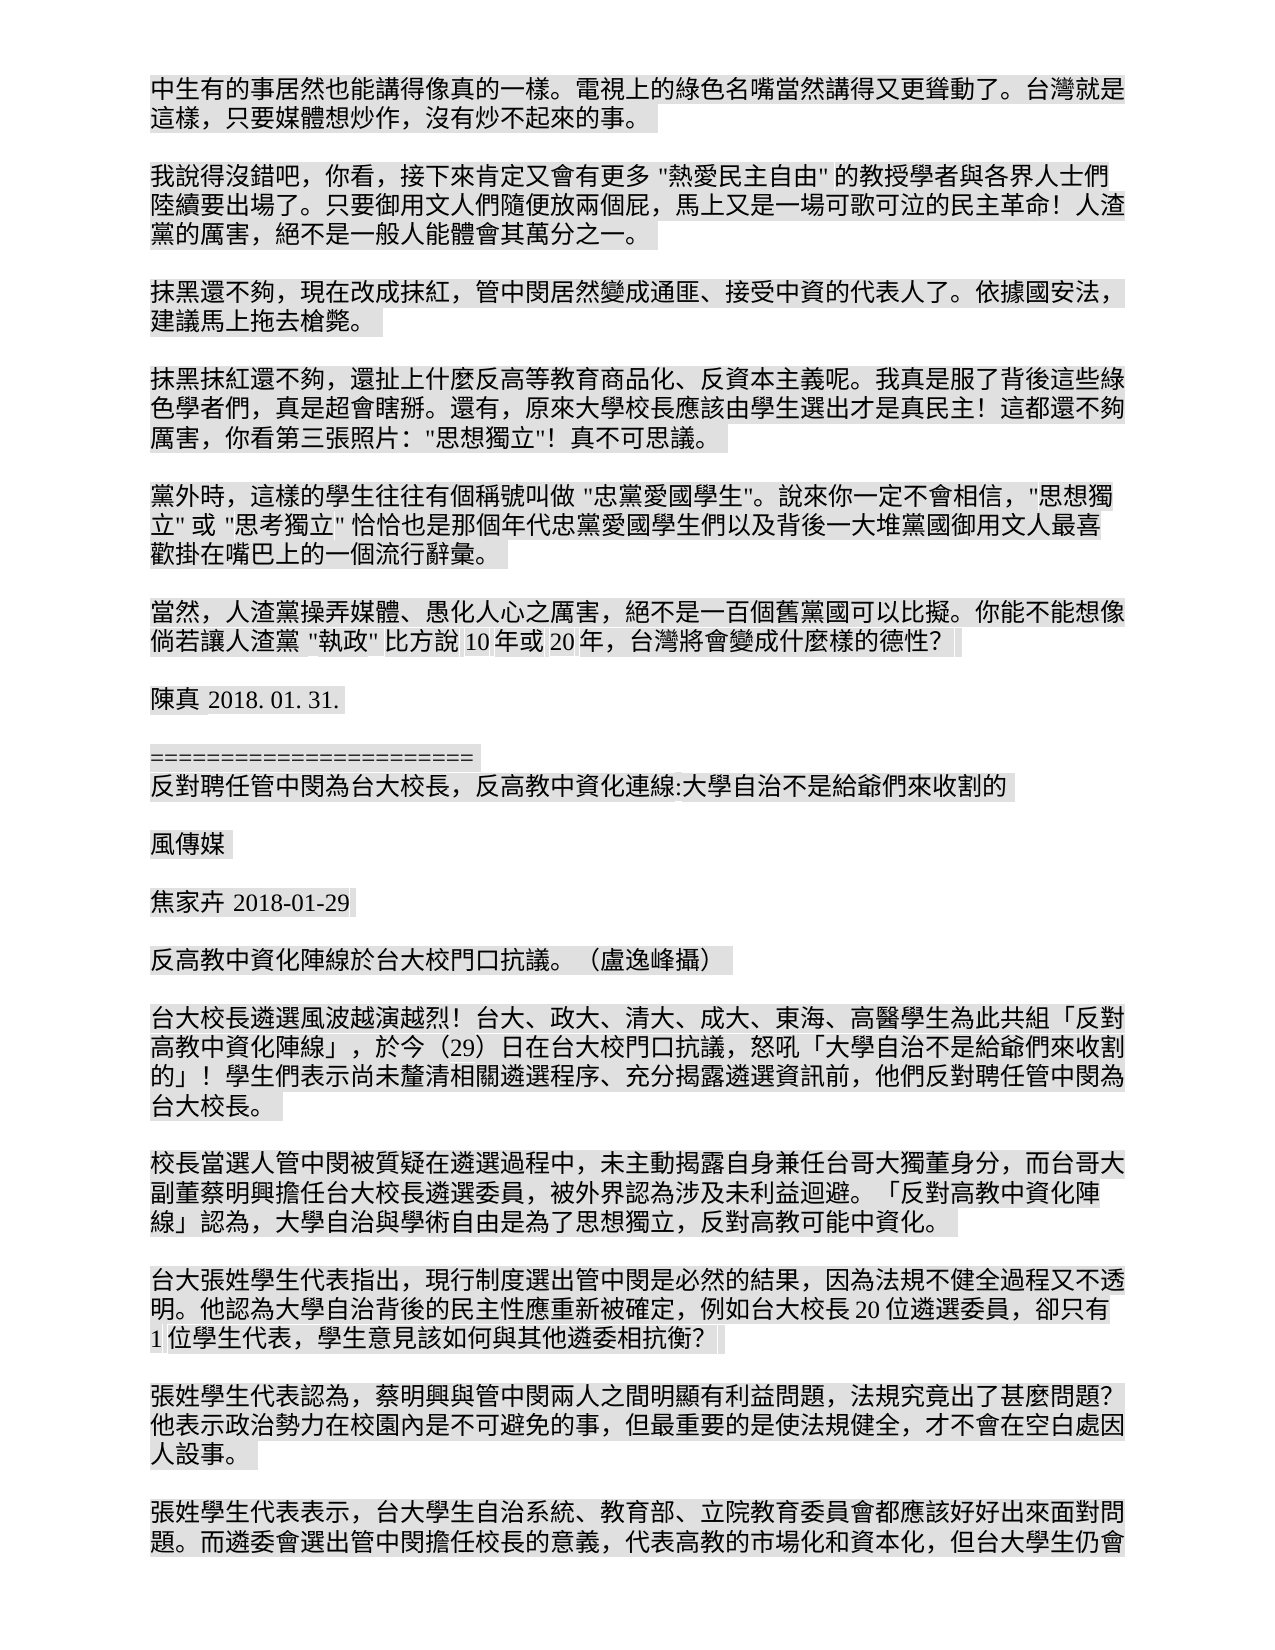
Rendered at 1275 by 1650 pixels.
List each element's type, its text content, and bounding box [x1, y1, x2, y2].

text 四，智商還是很重要 先看一段侯漢廷的自拍，還蠻好笑： https://goo.gl/mZQ6yr 羅素始終認為，這個世界的主要問題跟人的智商十分有關；畢竟腦殘者千千萬萬，數都數不清，而腦筋正常的人卻為數極少，一旦來個什麼民主選舉，哪拼得過騙術高超的詐騙集團之操弄所謂廣大選民？ 尼采說，"政客把人打成兩類，一類是敵人，一類就是他的工具。" 尼采很看不起烏合之眾，畢竟成為工具者恰恰就是這一大票不管是意志或智能都極其脆弱的腦殘者。尼采對烏合之眾有個十分意象的描述，他說他們就像被設定的時鐘那樣，很乖地滴滴答答響。 不過，我想侯漢廷說錯了，他在影片中說這些綠營立委們腦殘。這真的是構成嚴重毀謗，絕非事實。這些人渣政客以及底下一大票御用文人走狗爪牙怎麼會腦殘？人家智商可高了，超會瞎掰，要不然怎麼混吃混喝？ 真正腦殘者是基層的那些搖旗吶喊的群眾，比如所謂覺青，覺醒青年的簡稱，比如一些對顏色忠誠得像一種宗教信徒的善男信女們。 昨天才剛留言不久，馬上就漏氣了。我昨天寫說，我不相信世界上會有人白痴到這種地步，會真的去相信人渣黨的那樣一些無中生有的低能腦殘指控。但文章才剛貼完，我就偷聽到護士和另一名員工之間的對話： 某員工："這種人(指管中閔)怎麼當校長？上樑不正下樑歪，難怪現在的學生素質越來越差。" 護士："對啊。國民黨每次就只會用奧步(台語耍賤招之意)，連選個校長也要搞政治，難怪學生和其他教授大家都站出來抗議。" 精采對話連篇，字字誅雞，大意如此。我在一旁聽了，雖不是很意外，但多多少少還是覺得很不可思議，真不敢相信我的耳朵，讓我有一種 "理性溝通已經到了盡頭" 的絕望感。如果哪一天，BI(Biologically-Artificial Intelligence)進化成功，可以透過某種AI程式植入人體基因，使IQ瞬間提升一倍，也許乾淨良善的政治才有希望，政治騙子與歹徒才會絕跡。 羅素說，這世界的問題根源就在於，聰明人總是想很多，猶豫不決，而腦殘者卻很果決，想都不用想。 每次想到羅素的這些話，我就會想到時鐘，依設定滴答滴答響，要它什麼時候鈴聲大作，它就會什麼時候鈴聲大作，非常乖。 底下有三篇報導，第一篇請務必看圖，看看這些學生 "代表" 的樣子 (不知道他們究竟是憑什麼代表了誰？)。畢竟很多時候文字難以傳達某種感覺，你只能用看的，也許才能體會某種微妙與傳神。 https://goo.gl/zzHouu 另外，不妨也看看綠色媒體的報導，厲害吧？！什麼 "爭議連環爆"，"飽受各界質疑"，無中生有的事居然也能講得像真的一樣。電視上的綠色名嘴當然講得又更聳動了。台灣就是這樣，只要媒體想炒作，沒有炒不起來的事。 我說得沒錯吧，你看，接下來肯定又會有更多 "熱愛民主自由" 的教授學者與各界人士們陸續要出場了。只要御用文人們隨便放兩個屁，馬上又是一場可歌可泣的民主革命！人渣黨的厲害，絕不是一般人能體會其萬分之一。 抹黑還不夠，現在改成抹紅，管中閔居然變成通匪、接受中資的代表人了。依據國安法，建議馬上拖去槍斃。 抹黑抹紅還不夠，還扯上什麼反高等教育商品化、反資本主義呢。我真是服了背後這些綠色學者們，真是超會瞎掰。還有，原來大學校長應該由學生選出才是真民主！這都還不夠厲害，你看第三張照片："思想獨立"！真不可思議。 黨外時，這樣的學生往往有個稱號叫做 "忠黨愛國學生"。說來你一定不會相信，"思想獨立" 或 "思考獨立" 恰恰也是那個年代忠黨愛國學生們以及背後一大堆黨國御用文人最喜歡掛在嘴巴上的一個流行辭彙。 當然，人渣黨操弄媒體、愚化人心之厲害，絕不是一百個舊黨國可以比擬。你能不能想像倘若讓人渣黨 "執政" 比方說10年或20年，台灣將會變成什麼樣的德性？ 陳真 2018. 01. 31. ======================= 反對聘任管中閔為台大校長，反高教中資化連線:大學自治不是給爺們來收割的 風傳媒 焦家卉 2018-01-29 反高教中資化陣線於台大校門口抗議。（盧逸峰攝） 台大校長遴選風波越演越烈！台大、政大、清大、成大、東海、高醫學生為此共組「反對高教中資化陣線」，於今（29）日在台大校門口抗議，怒吼「大學自治不是給爺們來收割的」！學生們表示尚未釐清相關遴選程序、充分揭露遴選資訊前，他們反對聘任管中閔為台大校長。 校長當選人管中閔被質疑在遴選過程中，未主動揭露自身兼任台哥大獨董身分，而台哥大副董蔡明興擔任台大校長遴選委員，被外界認為涉及未利益迴避。「反對高教中資化陣線」認為，大學自治與學術自由是為了思想獨立，反對高教可能中資化。 台大張姓學生代表指出，現行制度選出管中閔是必然的結果，因為法規不健全過程又不透明。他認為大學自治背後的民主性應重新被確定，例如台大校長20位遴選委員，卻只有1位學生代表，學生意見該如何與其他遴委相抗衡？ 張姓學生代表認為，蔡明興與管中閔兩人之間明顯有利益問題，法規究竟出了甚麼問題？他表示政治勢力在校園內是不可避免的事，但最重要的是使法規健全，才不會在空白處因人設事。 張姓學生代表表示，台大學生自治系統、教育部、立院教育委員會都應該好好出來面對問題。而遴委會選出管中閔擔任校長的意義，代表高教的市場化和資本化，但台大學生仍會好好注意並監督管中閔對台大造成的影響。 學生郭潤庭則質疑，大學校長遴選的行政程序，不僅沒有達到民主化之法定的最低門檻，大學自治與自主也未確實執行。他認為新一波高教的私有化、市場化、法人化，又逢中國因素夾雜高額資本財團，意圖入侵台灣高等教育。因此，學生們要求尚未釐清、揭露遴選程序前，反對聘任管中閔為台大校長。 ================== 台大教授發起連署 籲管中閔暫緩上任 民視新聞網 2018年1月29日 台大新任校長管中閔爭議不斷，先是傳出和遴選委員蔡明興沒有利益迴避，引發外界質疑；接著又爆出管中閔論文涉嫌抄襲，而台大內部也發起新連署，部分教授認為管中閔爭議太多，但校方至今為止都偏袒管中閔，他們訴求希望以校務會議來解決校長遴選的爭議。 台大新任校長管中閔還沒上任，爭議接踵而來，台大校園發起新連署，要求校方在完全釋疑前，最好先暫緩校長上任，否則不利台大聲譽。 台大歷史系教授陳翠蓮指出，「主要的爭議焦點是候選人的誠信問題，因為在遴選過程裡面，沒有揭露重大資訊，那現在校方等於說有點偏袒特定候選人。」 不少台大教授聯署，認為管中閔有問題，但學校說法明顯偏袒，不只認為管中閔的獨董身份不影響遴選結果，還替他的論文抄襲背書，認為研討會論文並非正式論文。 陳翠蓮表示，「大家對校長的操守，或是誠信問題有質疑的時候，在這樣混亂的情況下，就由爭議性的校長來上任，我想對學校是個很大的傷害，就是我們呼籲的由校務會議來處理。」，因此多名教授連署希望召開校務會議解決爭議。 事實上，管中閔選上校長以來，爭議連環爆，先是他擔任台灣大哥大獨立董事，恰巧遴選委員蔡明興是台哥大的副董事長，雙方沒有利益迴避引發質疑；後又爆出管中閔論文涉嫌抄襲，讓民進黨團提出「暫緩聘任」的主決議案外，連教育部也三度發函調查，最後民進黨因為怕引發政治力伸入校園的爭議，所以撤案。 同時間管中閔臉書最新文章四個大字「澹然冷靜」，看似心情淡定，但2月1日就要接任台大新校長，還有沒有變數，外界吵得火熱，管中閔心中肯定也五味雜陳。 （民視新聞／綜合報導） ======================== 16小時已450人挺召開臨時校務會議 鄭欽仁等學者連署 新頭殼newtalk &;#124; 張嘉哲 綜合報導 2018.01.29 台大校長從5號由遴選委員會公布以來，管中閔先是以沒有利益迴避爭議，又爆疑似論文抄襲，但後續遴選委員會的處理更是飽受社會各界質疑。 台大歷史系教授陳翠蓮在臉書分享連署活動「貫徹大學自主，自己的學校自己救」，訴求應召開校務會議處理管中閔的事情，目前該連署人數已達上百人，包括同為台大歷史系教授的周婉窈、台大名譽教授鄭欽仁、大學土木工程系水利組榮譽教授蔡丁貴、資深媒體人馮賢賢、蔡玉貞、新聞學者彭文正、中華民國無任所大使范雲、台大法律系陳昭如、台大經濟系鄭秀玲、楊逵的長孫女楊翠、作家胡慧鈴、李永熾教授等各方人士都已跟進參加連署。 [150, 75, 1125, 1557]
